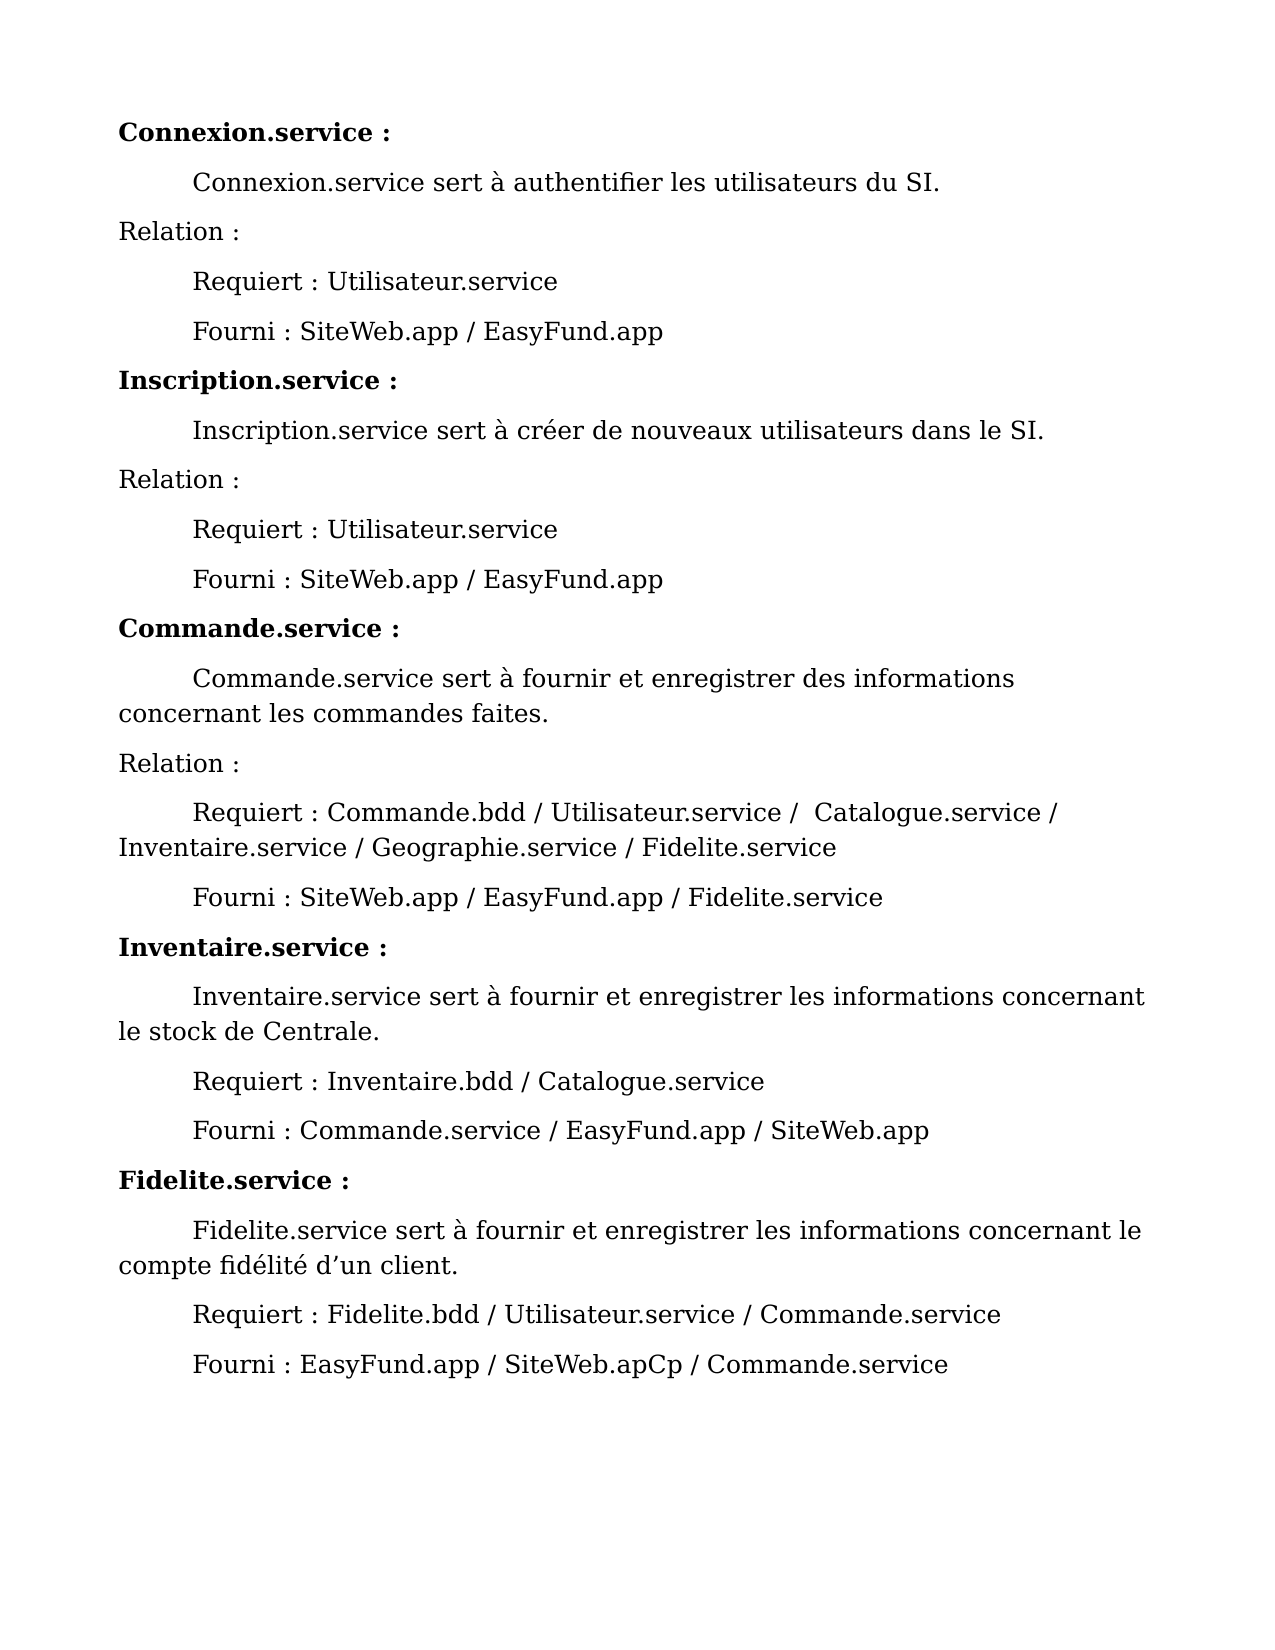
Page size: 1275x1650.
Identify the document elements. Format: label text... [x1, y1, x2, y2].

text Commande.service sert à fournir et enregistrer des informations concernant les commandes faites. [118, 664, 1157, 728]
text Fourni : SiteWeb.app / EasyFund.app [118, 565, 1157, 594]
text Inventaire.service : [118, 932, 1157, 962]
text Connexion.service : [118, 118, 1157, 147]
text Requiert : Utilisateur.service [118, 267, 1157, 296]
text Inscription.service : [118, 366, 1157, 396]
text Relation : [118, 749, 1157, 778]
text Fourni : EasyFund.app / SiteWeb.apCp / Commande.service [118, 1350, 1157, 1379]
text Fidelite.service : [118, 1166, 1157, 1195]
text Relation : [118, 217, 1157, 247]
text Relation : [118, 466, 1157, 495]
text Fourni : SiteWeb.app / EasyFund.app / Fidelite.service [118, 883, 1157, 912]
text Fidelite.service sert à fournir et enregistrer les informations concernant le compte fidélité d’un client. [118, 1216, 1157, 1280]
text Fourni : SiteWeb.app / EasyFund.app [118, 317, 1157, 346]
text Fourni : Commande.service / EasyFund.app / SiteWeb.app [118, 1116, 1157, 1146]
text Connexion.service sert à authentifier les utilisateurs du SI. [118, 168, 1157, 197]
text Inscription.service sert à créer de nouveaux utilisateurs dans le SI. [118, 416, 1157, 445]
text Requiert : Inventaire.bdd / Catalogue.service [118, 1067, 1157, 1096]
text Inventaire.service sert à fournir et enregistrer les informations concernant le stock de Centrale. [118, 982, 1157, 1046]
text Requiert : Fidelite.bdd / Utilisateur.service / Commande.service [118, 1300, 1157, 1329]
text Commande.service : [118, 614, 1157, 644]
text Requiert : Commande.bdd / Utilisateur.service / Catalogue.service / Inventaire.service / Geographie.service / Fidelite.service [118, 798, 1157, 862]
text Requiert : Utilisateur.service [118, 515, 1157, 544]
